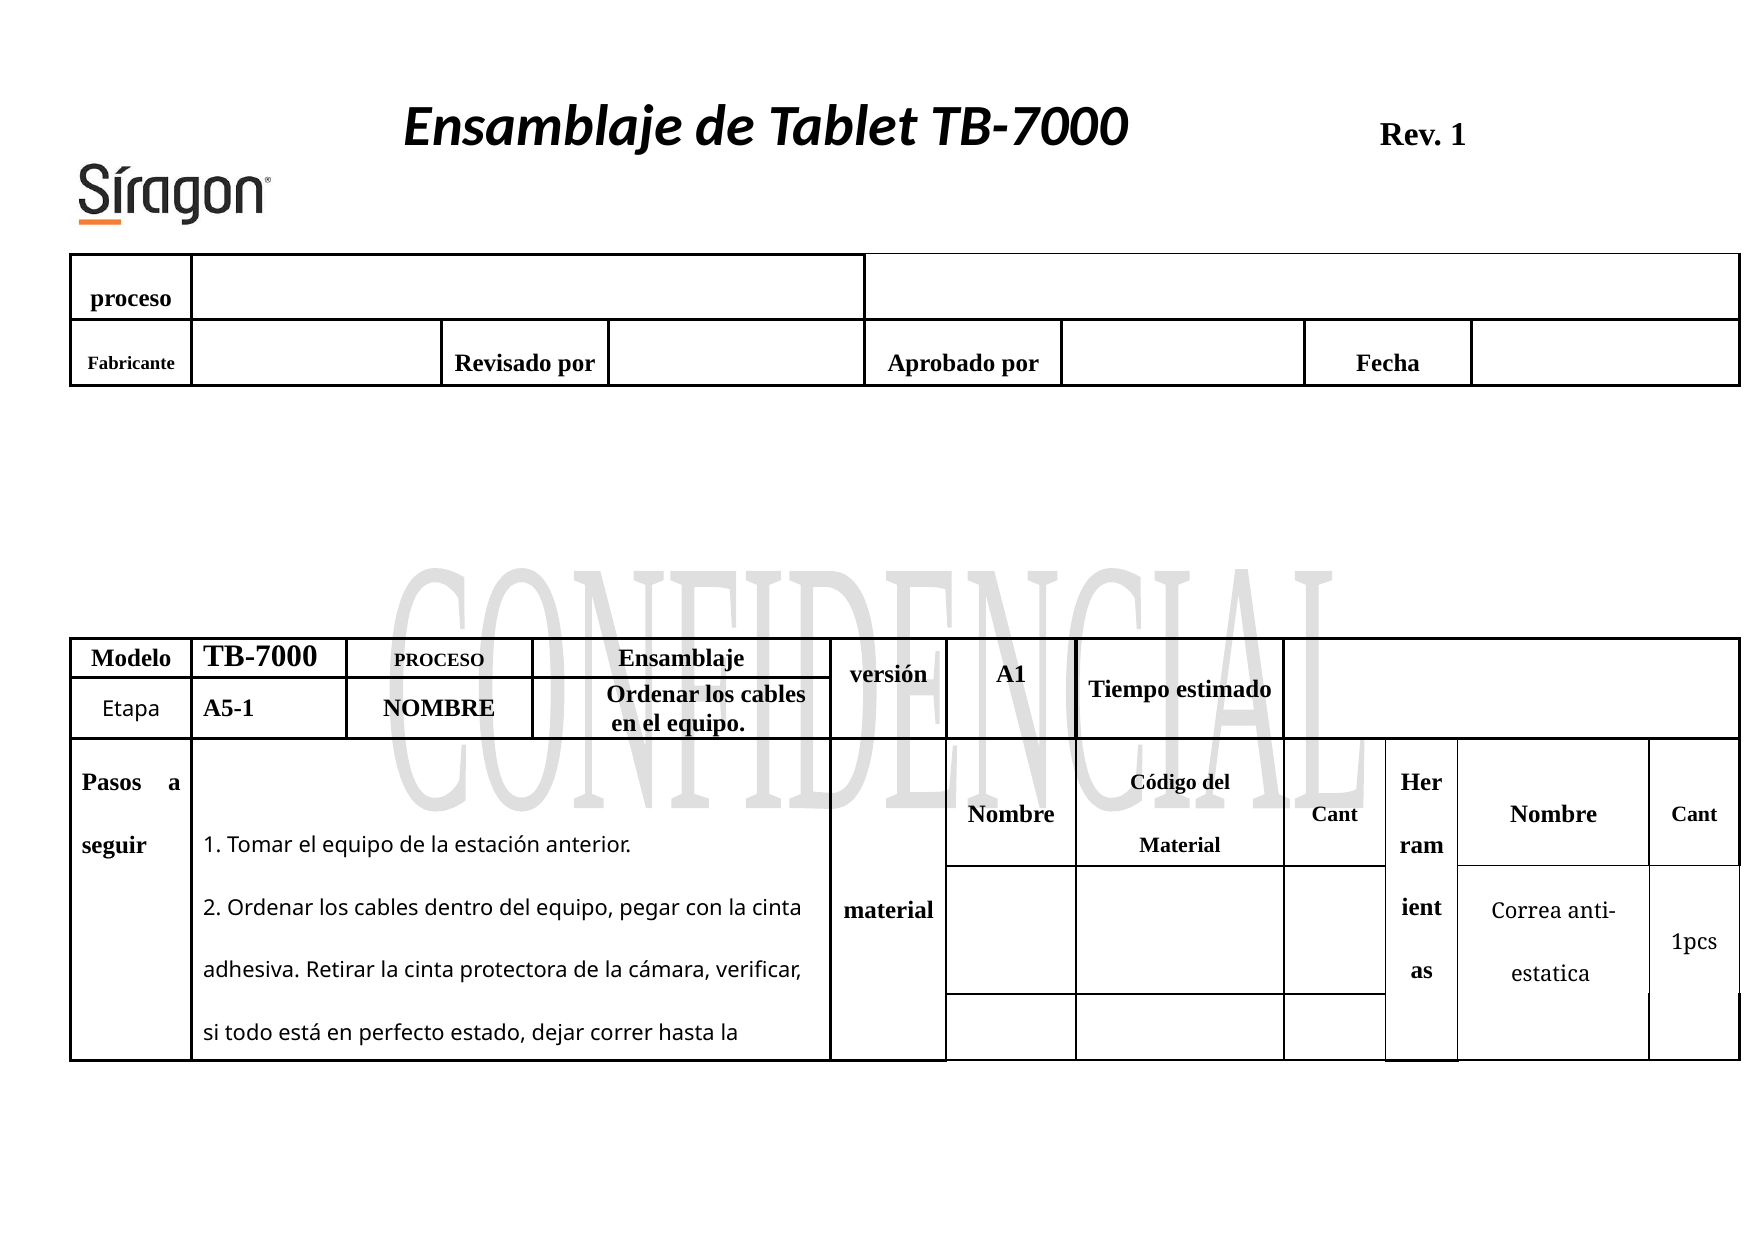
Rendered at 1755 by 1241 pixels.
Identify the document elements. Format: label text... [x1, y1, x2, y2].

table_cell 1. Tomar el equipo de la estación anterior. 2. Ordenar los cables dentro del equipo, pegar con la cinta adhesiva. Retirar la cinta protectora de la cámara, verificar, si todo está en perfecto estado, dejar correr hasta la [193, 740, 829, 1059]
table_cell [1063, 321, 1303, 384]
table_cell [1473, 321, 1738, 384]
table_cell Fabricante [72, 321, 190, 384]
table_cell Ordenar los cables en el equipo. [629, 679, 645, 737]
table_header PROCESO [348, 640, 392, 676]
table_header Tiempo estimado [1179, 640, 1225, 737]
table_cell Aprobado por [866, 321, 1060, 384]
table_header PROCESO [404, 640, 480, 676]
table_header A1 [1047, 640, 1068, 737]
table_header Ensamblaje [653, 640, 681, 676]
table_cell Etapa [72, 679, 190, 737]
table_cell [193, 321, 440, 384]
table_header [1285, 640, 1305, 737]
table_cell Correa anti-estatica [1458, 866, 1649, 993]
table_cell [1077, 867, 1283, 993]
table_cell Cant [1285, 740, 1385, 865]
table_cell Nombre [1458, 740, 1648, 865]
table_header Ensamblaje [619, 640, 645, 676]
table_cell Herramientas [1386, 740, 1457, 1059]
table_cell 1pcs [1650, 866, 1739, 993]
table_cell Revisado por [443, 321, 607, 384]
table_cell NOMBRE [406, 701, 415, 715]
table_header Tiempo estimado [1221, 726, 1257, 737]
table_header Ensamblaje [695, 640, 756, 676]
table_cell Ordenar los cables en el equipo. [814, 679, 829, 737]
table_header Ensamblaje [534, 640, 550, 676]
table_header A1 [986, 640, 1021, 737]
table_cell proceso [72, 256, 190, 318]
table_cell [1458, 993, 1648, 1059]
table_cell material [832, 740, 945, 1059]
table_cell [1650, 993, 1738, 1059]
table_cell NOMBRE [493, 679, 531, 737]
table_cell [947, 995, 1075, 1059]
table_cell Ordenar los cables en el equipo. [653, 679, 681, 737]
table_cell NOMBRE [348, 679, 391, 737]
table_cell Ordenar los cables en el equipo. [770, 679, 800, 737]
table_header versión [875, 640, 897, 737]
table_cell [610, 321, 863, 384]
table_header Ensamblaje [563, 640, 585, 676]
table_cell [866, 254, 1738, 318]
table_cell Ordenar los cables en el equipo. [592, 679, 627, 737]
table_header Tiempo estimado [1080, 640, 1165, 737]
table_cell Ordenar los cables en el equipo. [695, 679, 756, 737]
table_cell [1285, 995, 1385, 1059]
table_cell Ordenar los cables en el equipo. [563, 679, 585, 737]
table_header Tiempo estimado [1224, 640, 1253, 709]
table_cell Pasos a seguir [72, 740, 190, 1059]
table_header versión [832, 640, 863, 737]
table_cell Cant [1650, 740, 1738, 865]
table_cell [947, 867, 1075, 993]
table_cell [1077, 995, 1283, 1059]
table_header Ensamblaje [814, 640, 829, 676]
table_cell A5-1 [193, 679, 345, 737]
table_header A1 [948, 640, 978, 737]
table_header Ensamblaje [592, 640, 612, 676]
table_cell Nombre [947, 740, 1075, 865]
table_header [1319, 640, 1738, 737]
table_cell Código del Material [1077, 740, 1283, 865]
table_header Ensamblaje [770, 640, 800, 676]
table_header A1 [1013, 640, 1039, 737]
table_cell Ordenar los cables en el equipo. [534, 679, 550, 737]
table_header Tiempo estimado [1258, 640, 1282, 737]
table_cell NOMBRE [404, 679, 480, 737]
table_cell Fecha [1306, 321, 1470, 384]
table_header TB-7000 [193, 640, 345, 676]
table_cell [193, 256, 863, 318]
table_header versión [910, 640, 945, 737]
table_header Modelo [72, 640, 190, 676]
table_cell [1285, 867, 1385, 993]
table_header PROCESO [493, 640, 531, 676]
